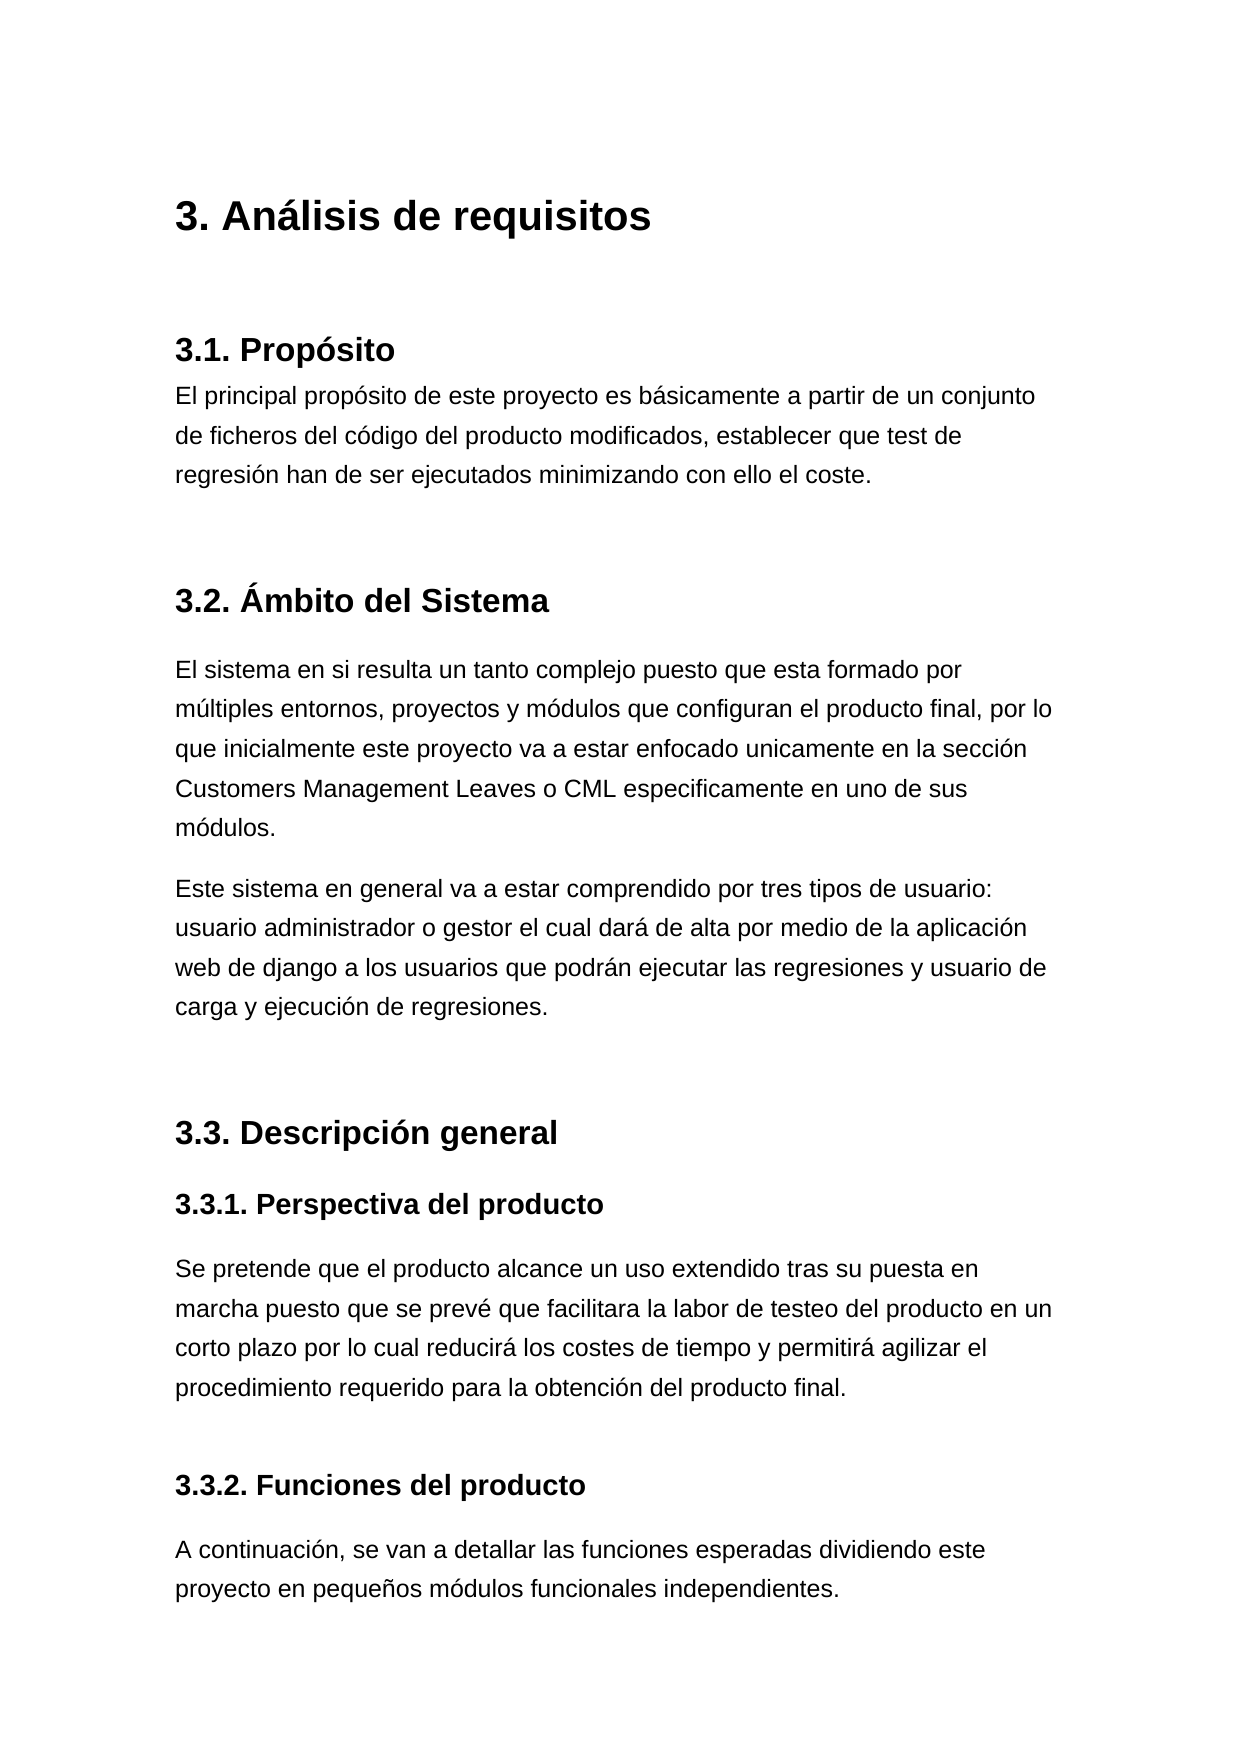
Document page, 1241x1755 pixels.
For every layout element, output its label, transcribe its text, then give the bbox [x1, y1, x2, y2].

text 3.2. Ámbito del Sistema [175, 581, 1065, 619]
text A continuación, se van a detallar las funciones esperadas dividiendo este proyecto en pequeños módulos funcionales independientes. [175, 1534, 1065, 1603]
text Este sistema en general va a estar comprendido por tres tipos de usuario: usuario administrador o gestor el cual dará de alta por medio de la aplicación web de django a los usuarios que podrán ejecutar las regresiones y usuario de carga y ejecución de regresiones. [175, 874, 1065, 1021]
text 3. Análisis de requisitos [175, 191, 1065, 239]
text 3.3. Descripción general [175, 1113, 1065, 1152]
text 3.3.2. Funciones del producto [175, 1467, 1065, 1501]
text 3.1. Propósito [175, 330, 1065, 368]
text 3.3.1. Perspectiva del producto [175, 1187, 1065, 1221]
text Se pretende que el producto alcance un uso extendido tras su puesta en marcha puesto que se prevé que facilitara la labor de testeo del producto en un corto plazo por lo cual reducirá los costes de tiempo y permitirá agilizar el procedimiento requerido para la obtención del producto final. [175, 1254, 1065, 1402]
text El sistema en si resulta un tanto complejo puesto que esta formado por múltiples entornos, proyectos y módulos que configuran el producto final, por lo que inicialmente este proyecto va a estar enfocado unicamente en la sección Customers Management Leaves o CML especificamente en uno de sus módulos. [175, 655, 1065, 842]
text El principal propósito de este proyecto es básicamente a partir de un conjunto de ficheros del código del producto modificados, establecer que test de regresión han de ser ejecutados minimizando con ello el coste. [175, 381, 1065, 489]
